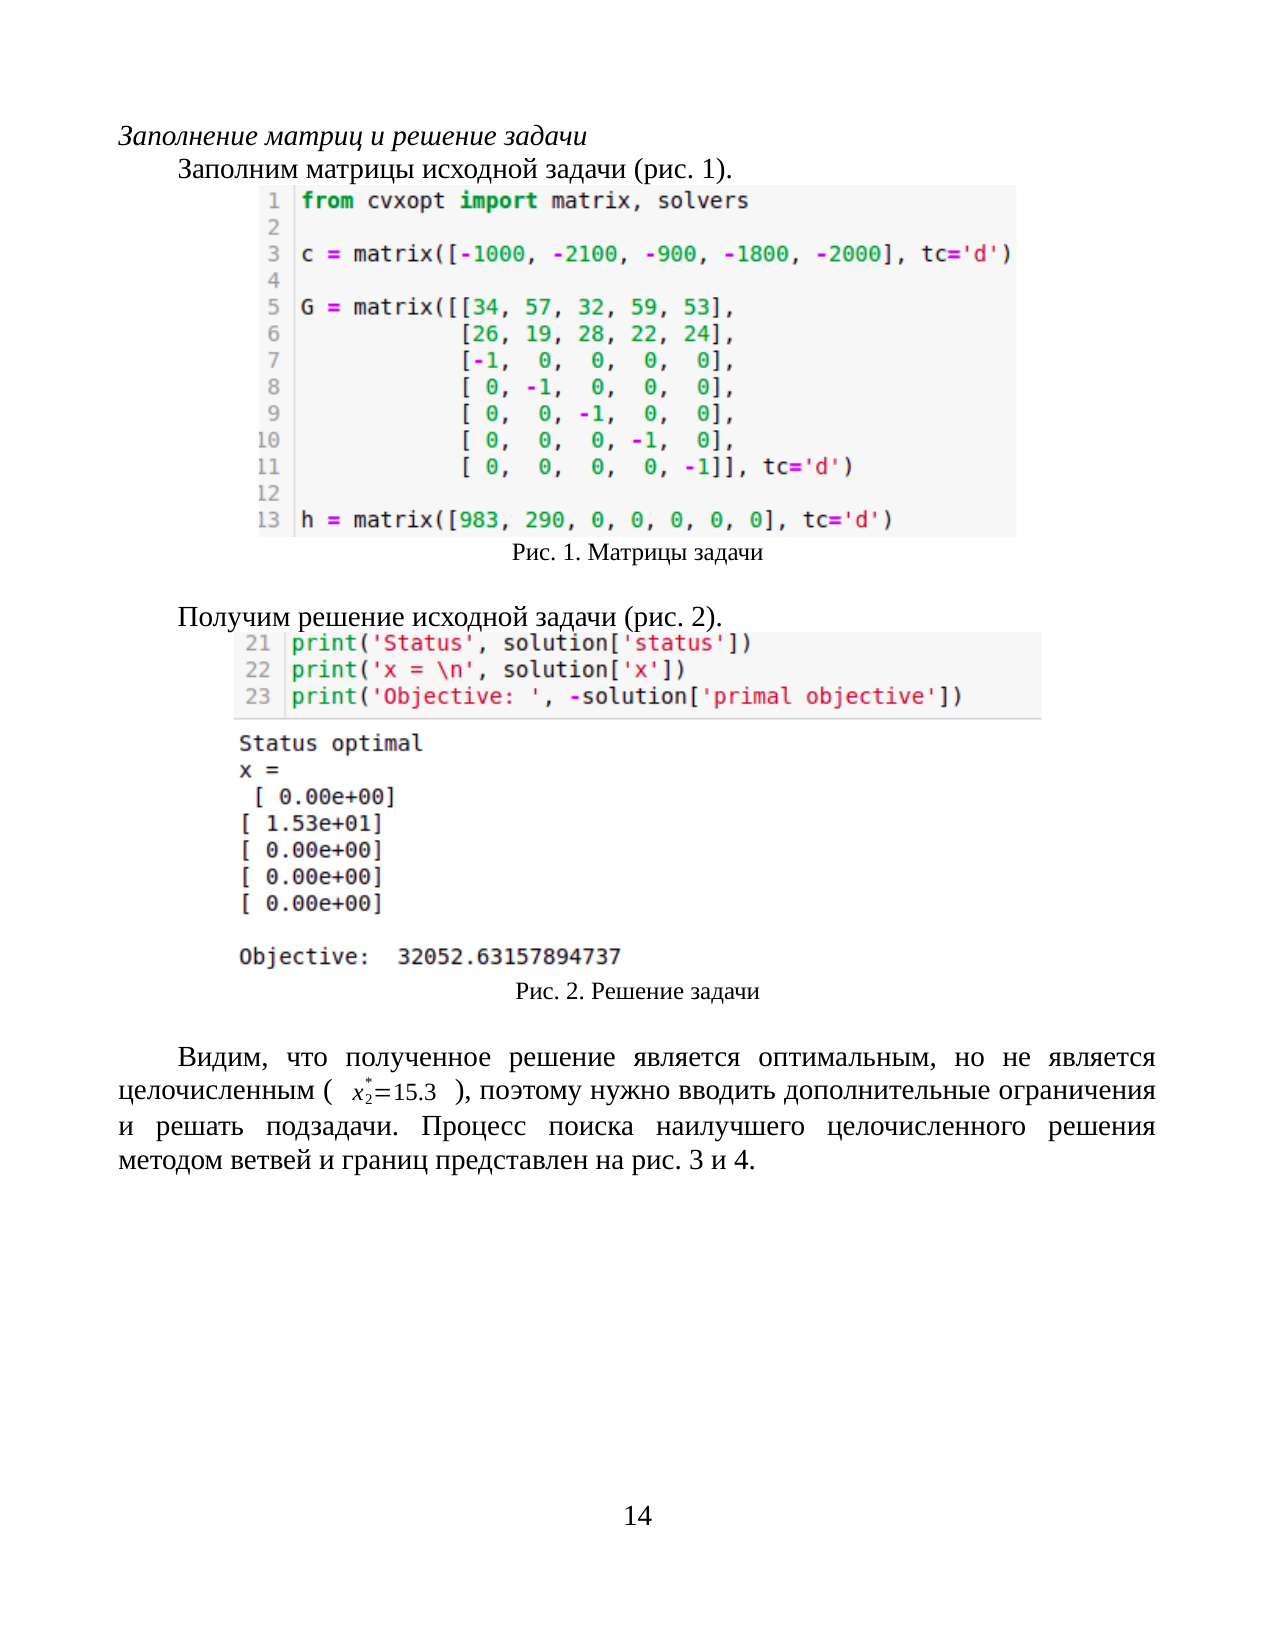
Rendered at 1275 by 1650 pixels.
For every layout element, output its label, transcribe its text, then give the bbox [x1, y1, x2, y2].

picture [258, 185, 1017, 537]
text Рис. 2. Решение задачи [118, 633, 1157, 1005]
picture [233, 632, 1042, 977]
text Рис. 1. Матрицы задачи [118, 185, 1157, 566]
text Заполним матрицы исходной задачи (рис. 1). [118, 152, 1157, 185]
text Заполнение матриц и решение задачи [118, 118, 1157, 152]
text Получим решение исходной задачи (рис. 2). [118, 599, 1157, 633]
text Видим, что полученное решение является оптимальным, но не является целочисленным (), поэтому нужно вводить дополнительные ограничения и решать подзадачи. Процесс поиска наилучшего целочисленного решения методом ветвей и границ представлен на рис. 3 и 4. [118, 1039, 1157, 1176]
